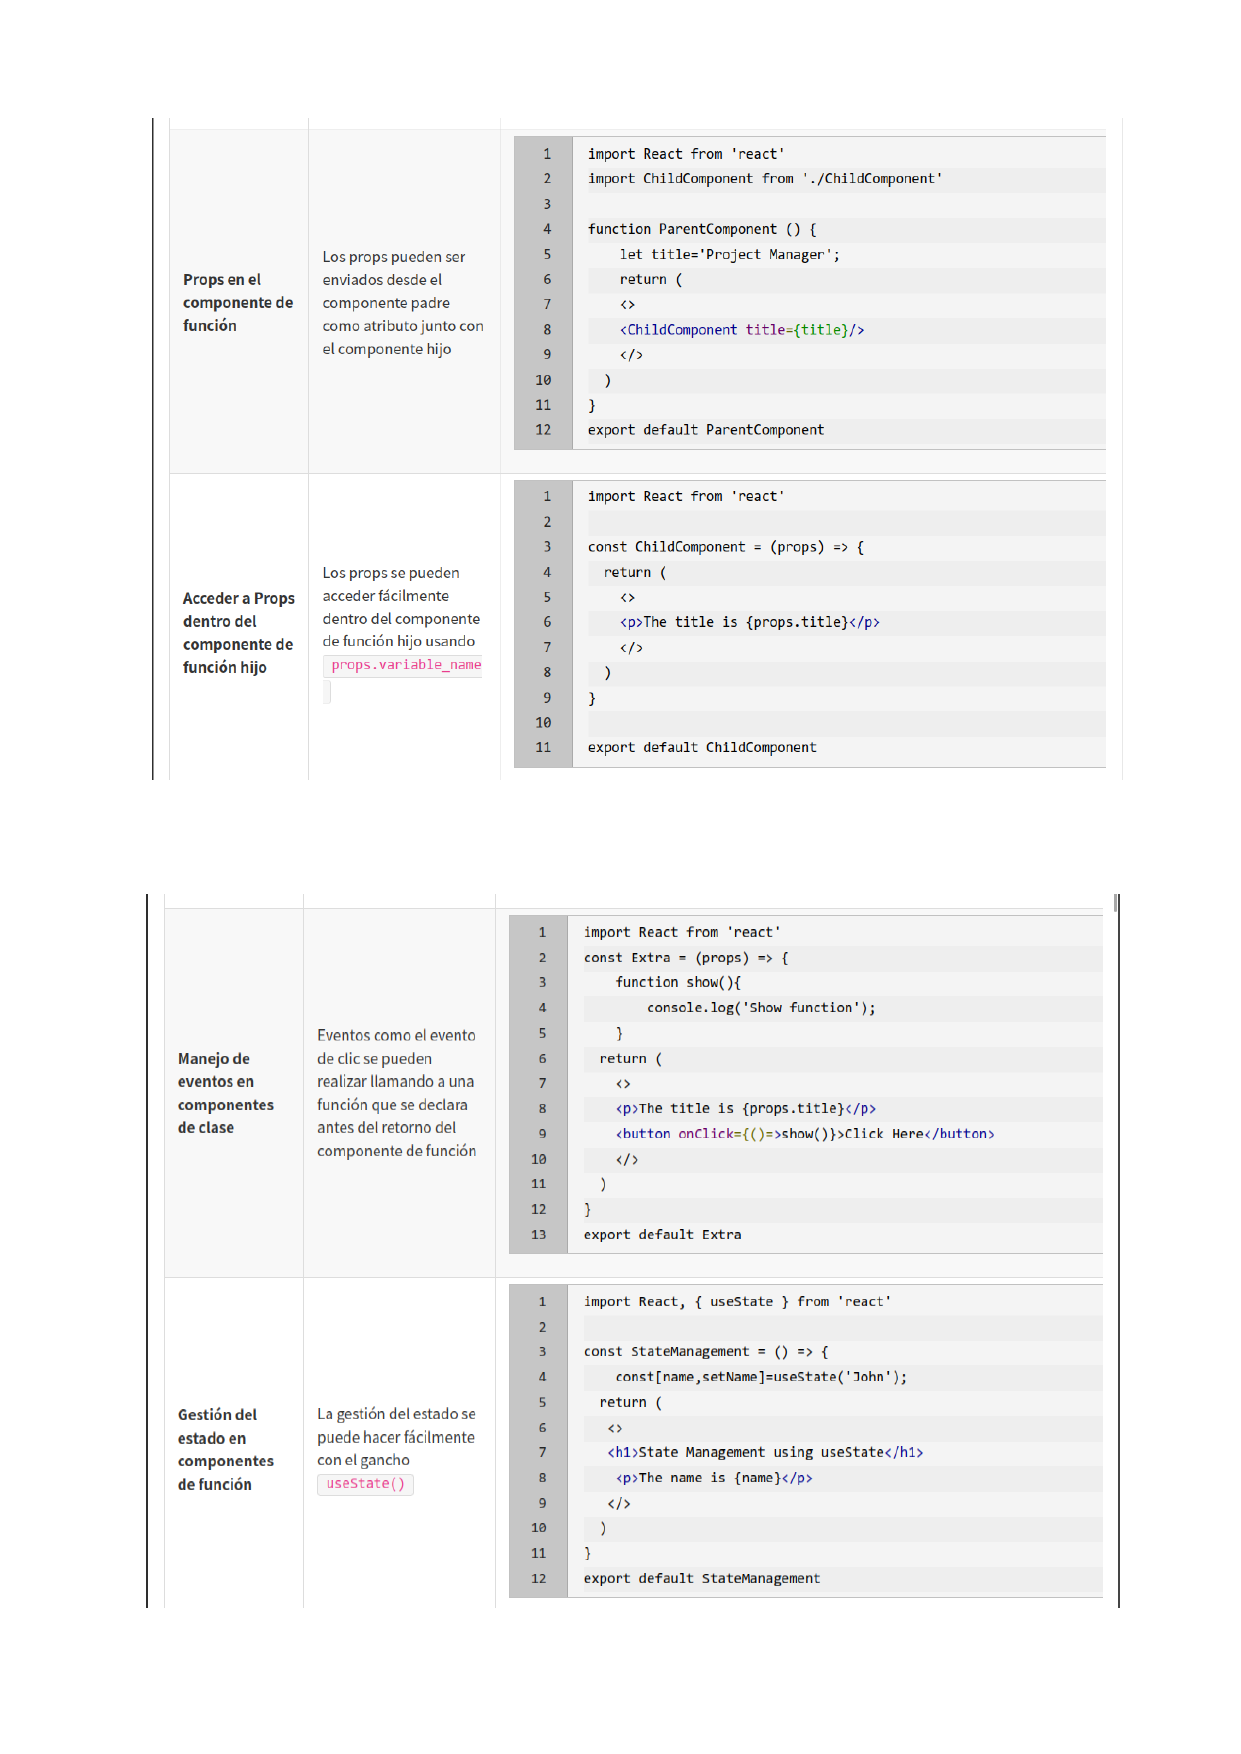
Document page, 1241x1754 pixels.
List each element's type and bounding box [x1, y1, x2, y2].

picture [118, 894, 1123, 1608]
picture [118, 118, 1123, 780]
